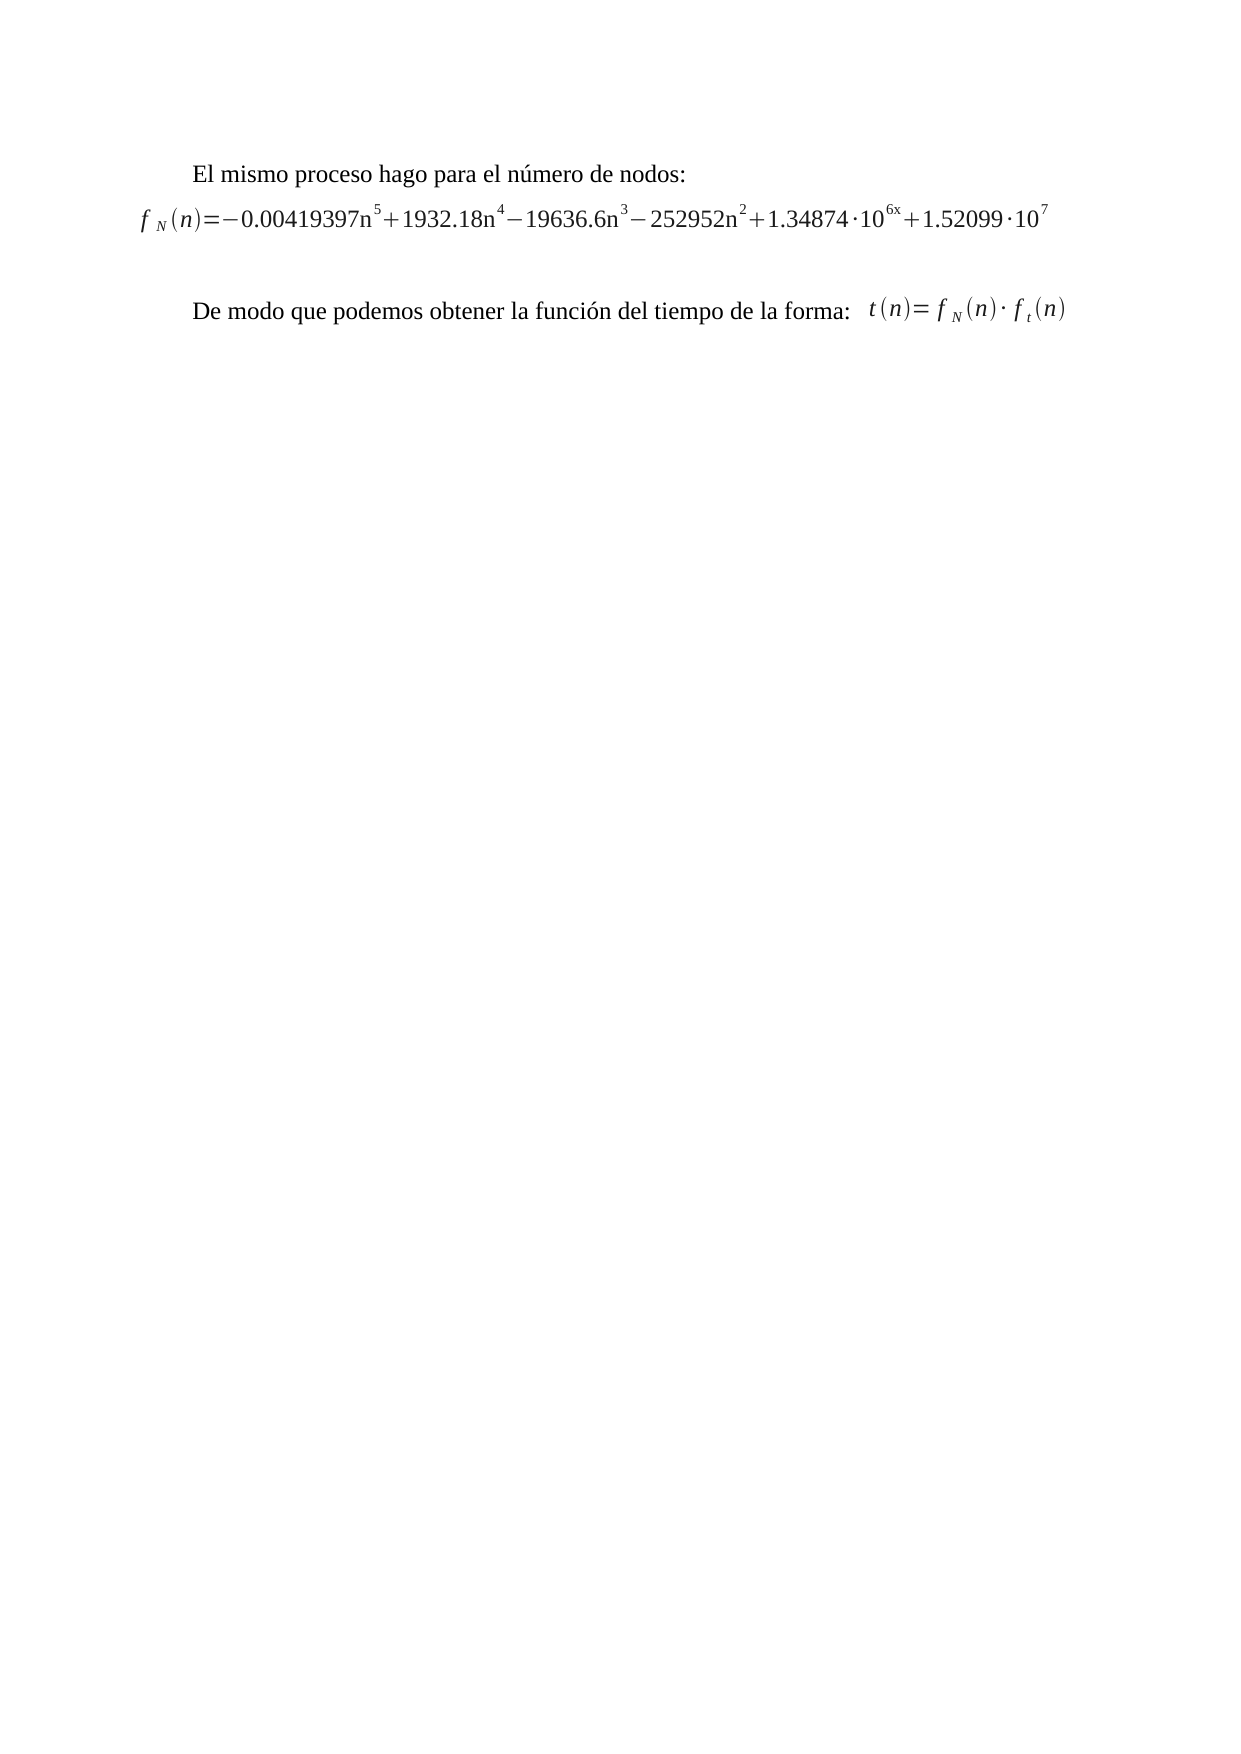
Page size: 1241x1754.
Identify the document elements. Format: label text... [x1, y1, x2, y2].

text De modo que podemos obtener la función del tiempo de la forma: [118, 295, 1122, 326]
text El mismo proceso hago para el número de nodos: [118, 159, 1122, 188]
